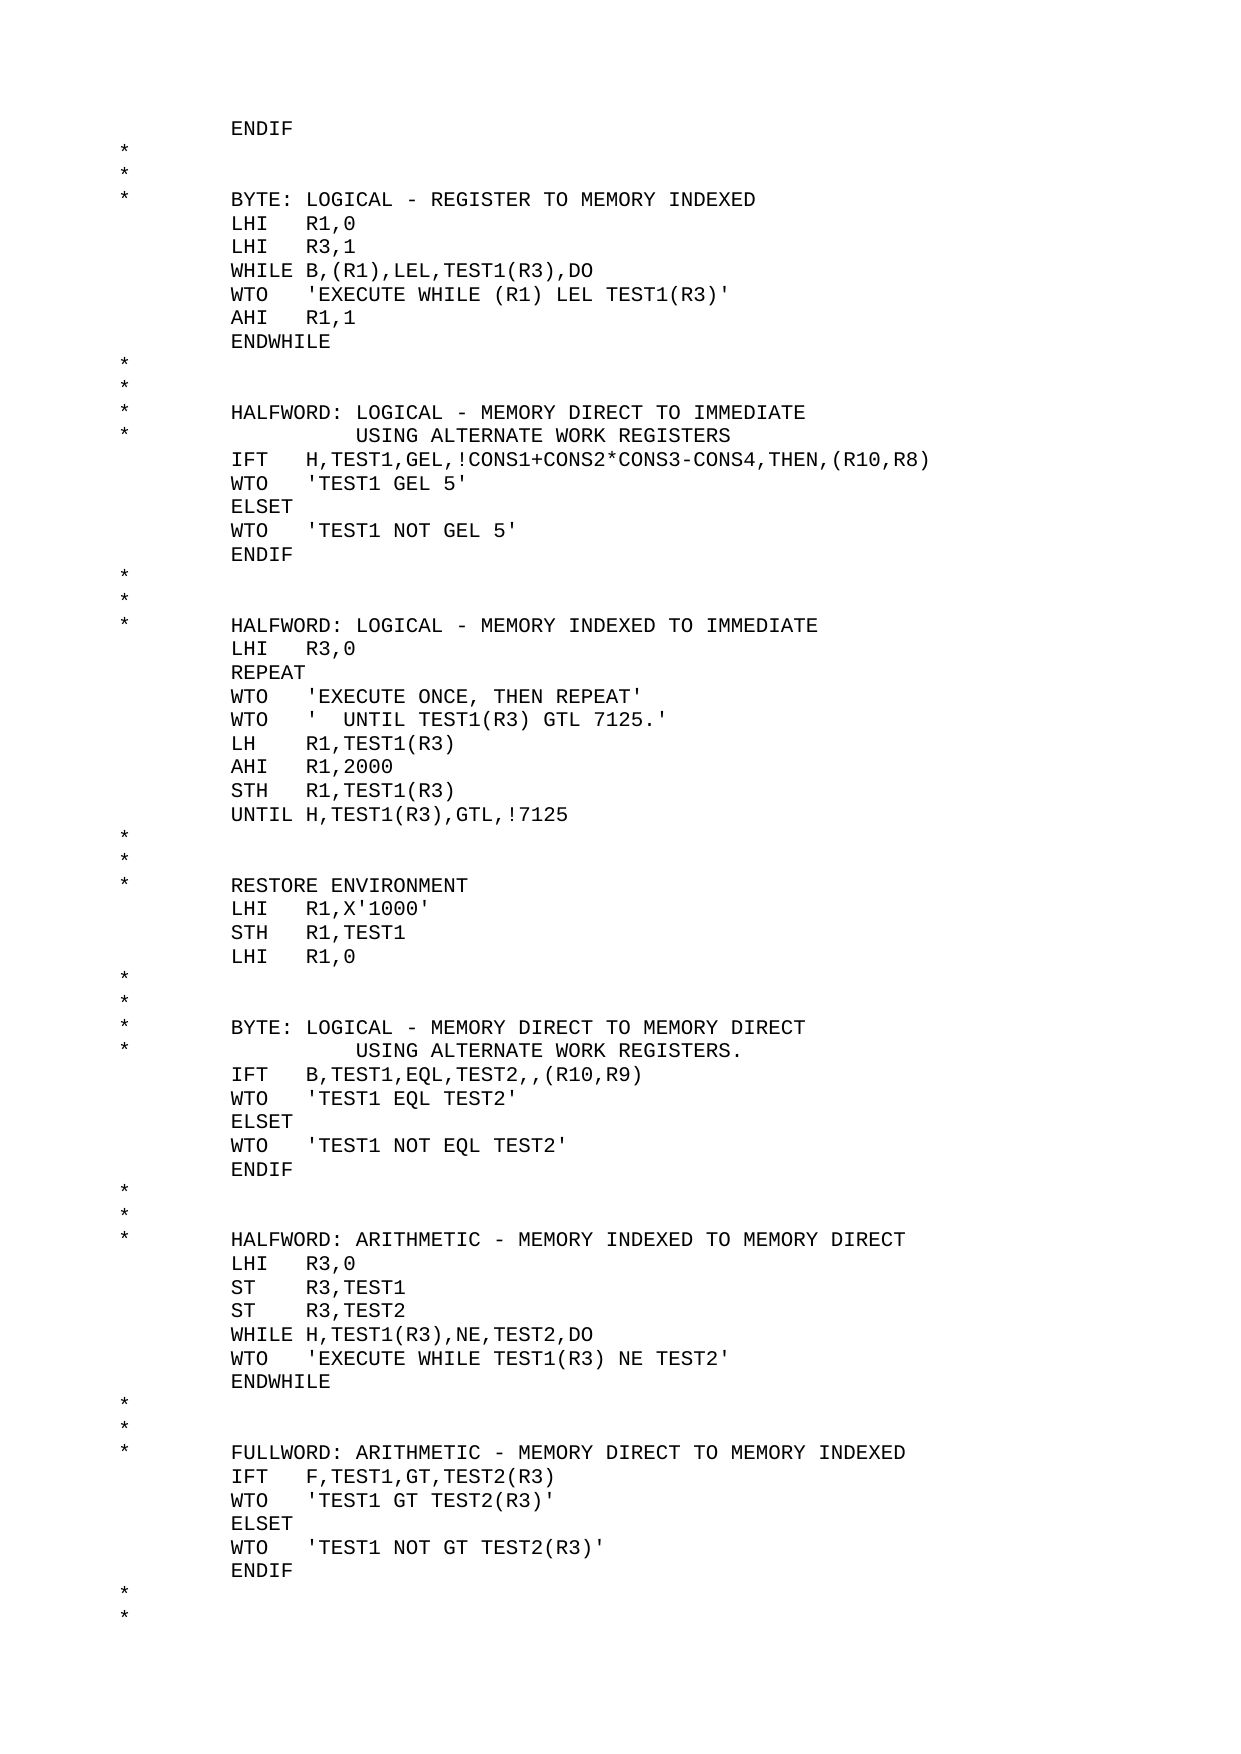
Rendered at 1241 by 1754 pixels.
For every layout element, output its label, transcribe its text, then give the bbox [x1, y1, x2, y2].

text * BYTE: LOGICAL - REGISTER TO MEMORY INDEXED [118, 189, 1122, 213]
text * [118, 1419, 1122, 1442]
text ST R3,TEST1 [118, 1277, 1122, 1300]
text LHI R1,0 [118, 213, 1122, 236]
text ENDWHILE [118, 1371, 1122, 1395]
text * [118, 567, 1122, 591]
text ENDIF [118, 1158, 1122, 1182]
text WTO 'EXECUTE WHILE (R1) LEL TEST1(R3)' [118, 284, 1122, 307]
text LHI R3,1 [118, 236, 1122, 260]
text * USING ALTERNATE WORK REGISTERS [118, 426, 1122, 449]
text LHI R1,0 [118, 946, 1122, 969]
text * BYTE: LOGICAL - MEMORY DIRECT TO MEMORY DIRECT [118, 1017, 1122, 1040]
text WTO 'TEST1 NOT EQL TEST2' [118, 1135, 1122, 1158]
text WHILE H,TEST1(R3),NE,TEST2,DO [118, 1324, 1122, 1348]
text * [118, 993, 1122, 1017]
text * [118, 1608, 1122, 1631]
text ELSET [118, 1111, 1122, 1135]
text LHI R1,X'1000' [118, 898, 1122, 922]
text WTO 'EXECUTE ONCE, THEN REPEAT' [118, 686, 1122, 709]
text IFT H,TEST1,GEL,!CONS1+CONS2*CONS3-CONS4,THEN,(R10,R8) [118, 449, 1122, 473]
text * [118, 142, 1122, 165]
text REPEAT [118, 662, 1122, 686]
text LHI R3,0 [118, 1253, 1122, 1277]
text * HALFWORD: ARITHMETIC - MEMORY INDEXED TO MEMORY DIRECT [118, 1229, 1122, 1253]
text WHILE B,(R1),LEL,TEST1(R3),DO [118, 260, 1122, 284]
text * [118, 827, 1122, 851]
text STH R1,TEST1 [118, 922, 1122, 946]
text IFT F,TEST1,GT,TEST2(R3) [118, 1466, 1122, 1489]
text WTO 'TEST1 GT TEST2(R3)' [118, 1489, 1122, 1513]
text * USING ALTERNATE WORK REGISTERS. [118, 1040, 1122, 1064]
text WTO ' UNTIL TEST1(R3) GTL 7125.' [118, 709, 1122, 733]
text * [118, 591, 1122, 615]
text AHI R1,1 [118, 307, 1122, 331]
text WTO 'TEST1 GEL 5' [118, 473, 1122, 496]
text UNTIL H,TEST1(R3),GTL,!7125 [118, 804, 1122, 827]
text ENDIF [118, 118, 1122, 142]
text * [118, 851, 1122, 875]
text * [118, 1395, 1122, 1419]
text AHI R1,2000 [118, 757, 1122, 780]
text * HALFWORD: LOGICAL - MEMORY INDEXED TO IMMEDIATE [118, 615, 1122, 638]
text LHI R3,0 [118, 638, 1122, 662]
text ENDWHILE [118, 331, 1122, 354]
text ELSET [118, 496, 1122, 520]
text ELSET [118, 1513, 1122, 1537]
text * [118, 354, 1122, 378]
text * [118, 1584, 1122, 1608]
text * FULLWORD: ARITHMETIC - MEMORY DIRECT TO MEMORY INDEXED [118, 1442, 1122, 1466]
text WTO 'TEST1 NOT GT TEST2(R3)' [118, 1537, 1122, 1561]
text WTO 'EXECUTE WHILE TEST1(R3) NE TEST2' [118, 1348, 1122, 1371]
text STH R1,TEST1(R3) [118, 780, 1122, 804]
text * [118, 1206, 1122, 1229]
text * RESTORE ENVIRONMENT [118, 875, 1122, 898]
text LH R1,TEST1(R3) [118, 733, 1122, 757]
text ST R3,TEST2 [118, 1300, 1122, 1324]
text * [118, 378, 1122, 402]
text * HALFWORD: LOGICAL - MEMORY DIRECT TO IMMEDIATE [118, 402, 1122, 426]
text WTO 'TEST1 EQL TEST2' [118, 1088, 1122, 1111]
text * [118, 165, 1122, 189]
text * [118, 969, 1122, 993]
text WTO 'TEST1 NOT GEL 5' [118, 520, 1122, 544]
text ENDIF [118, 544, 1122, 567]
text * [118, 1182, 1122, 1206]
text IFT B,TEST1,EQL,TEST2,,(R10,R9) [118, 1064, 1122, 1088]
text ENDIF [118, 1561, 1122, 1584]
